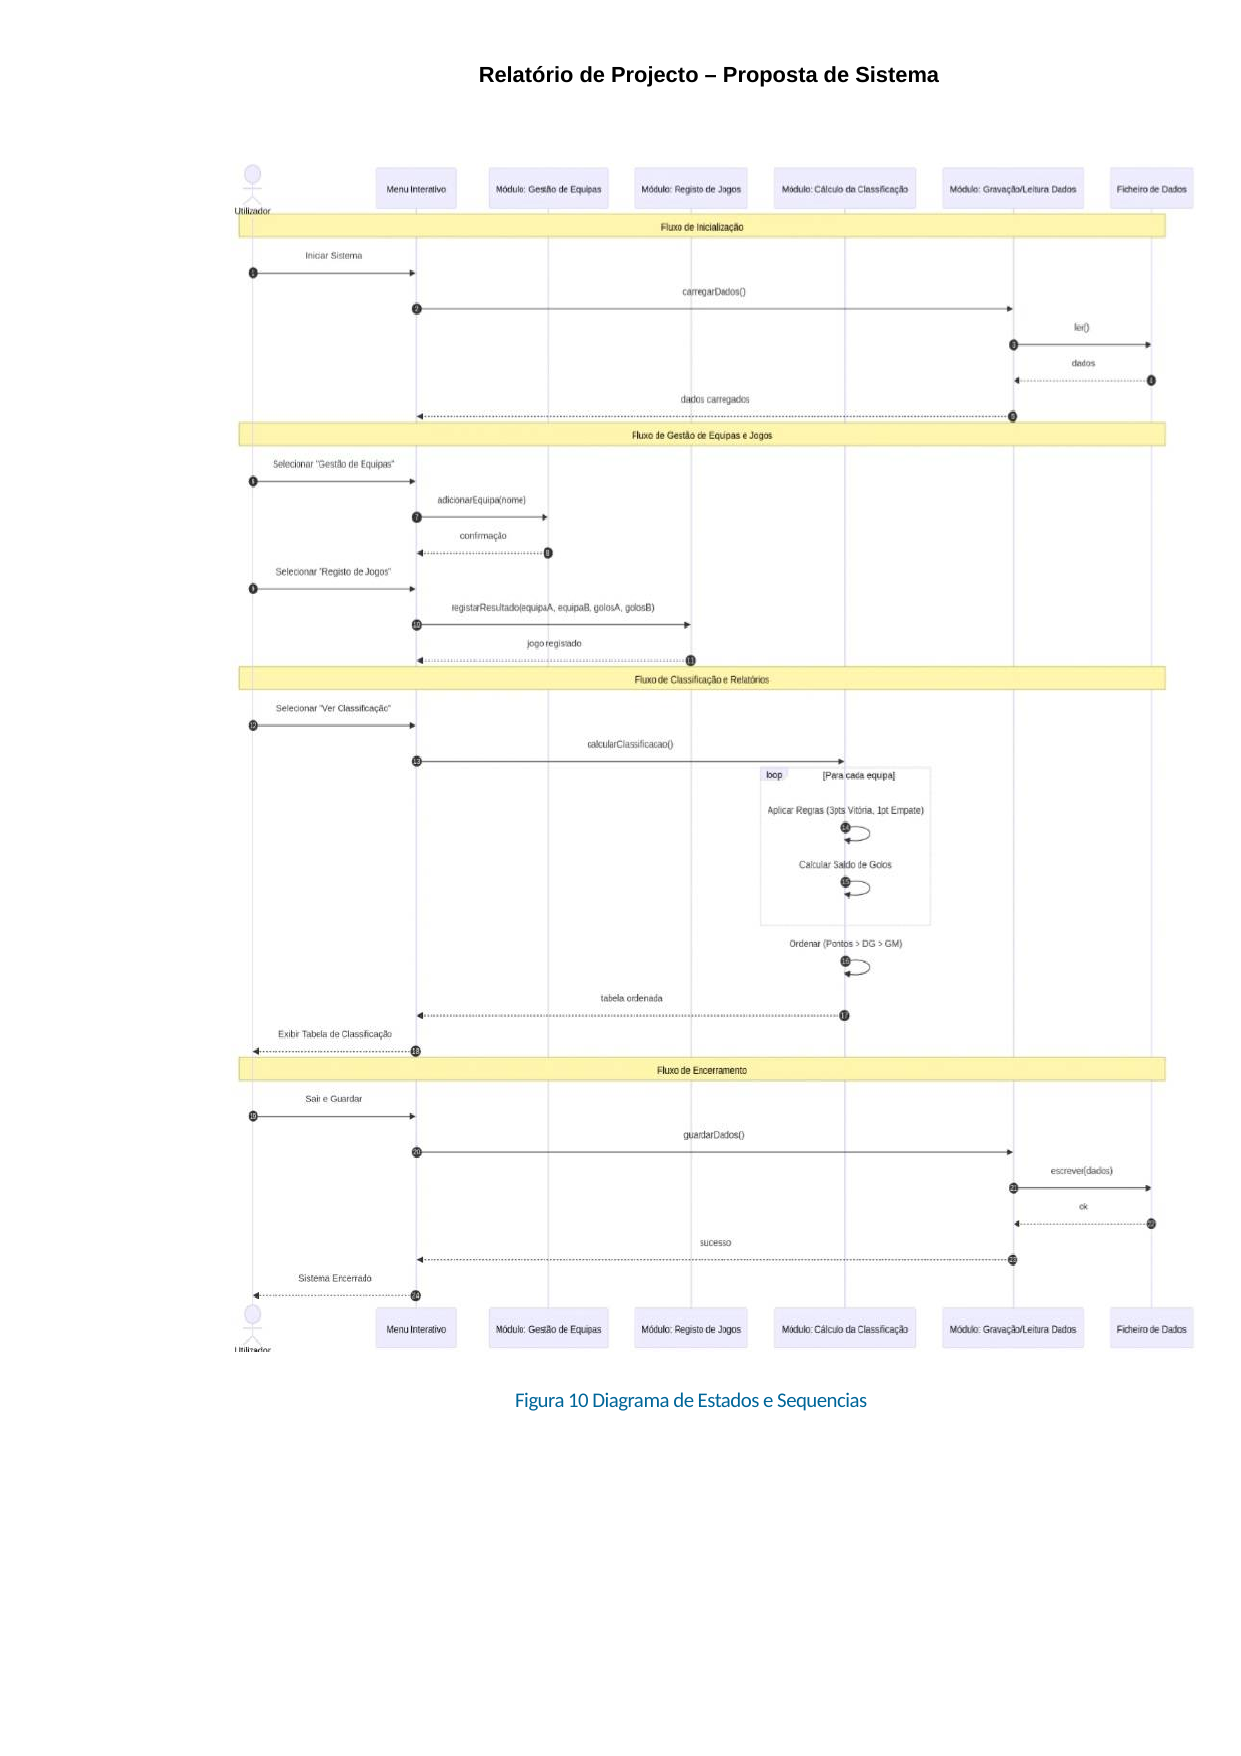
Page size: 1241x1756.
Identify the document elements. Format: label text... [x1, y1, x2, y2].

text Figura 10 Diagrama de Estados e Sequencias [252, 1387, 1166, 1413]
picture [185, 163, 1218, 1352]
